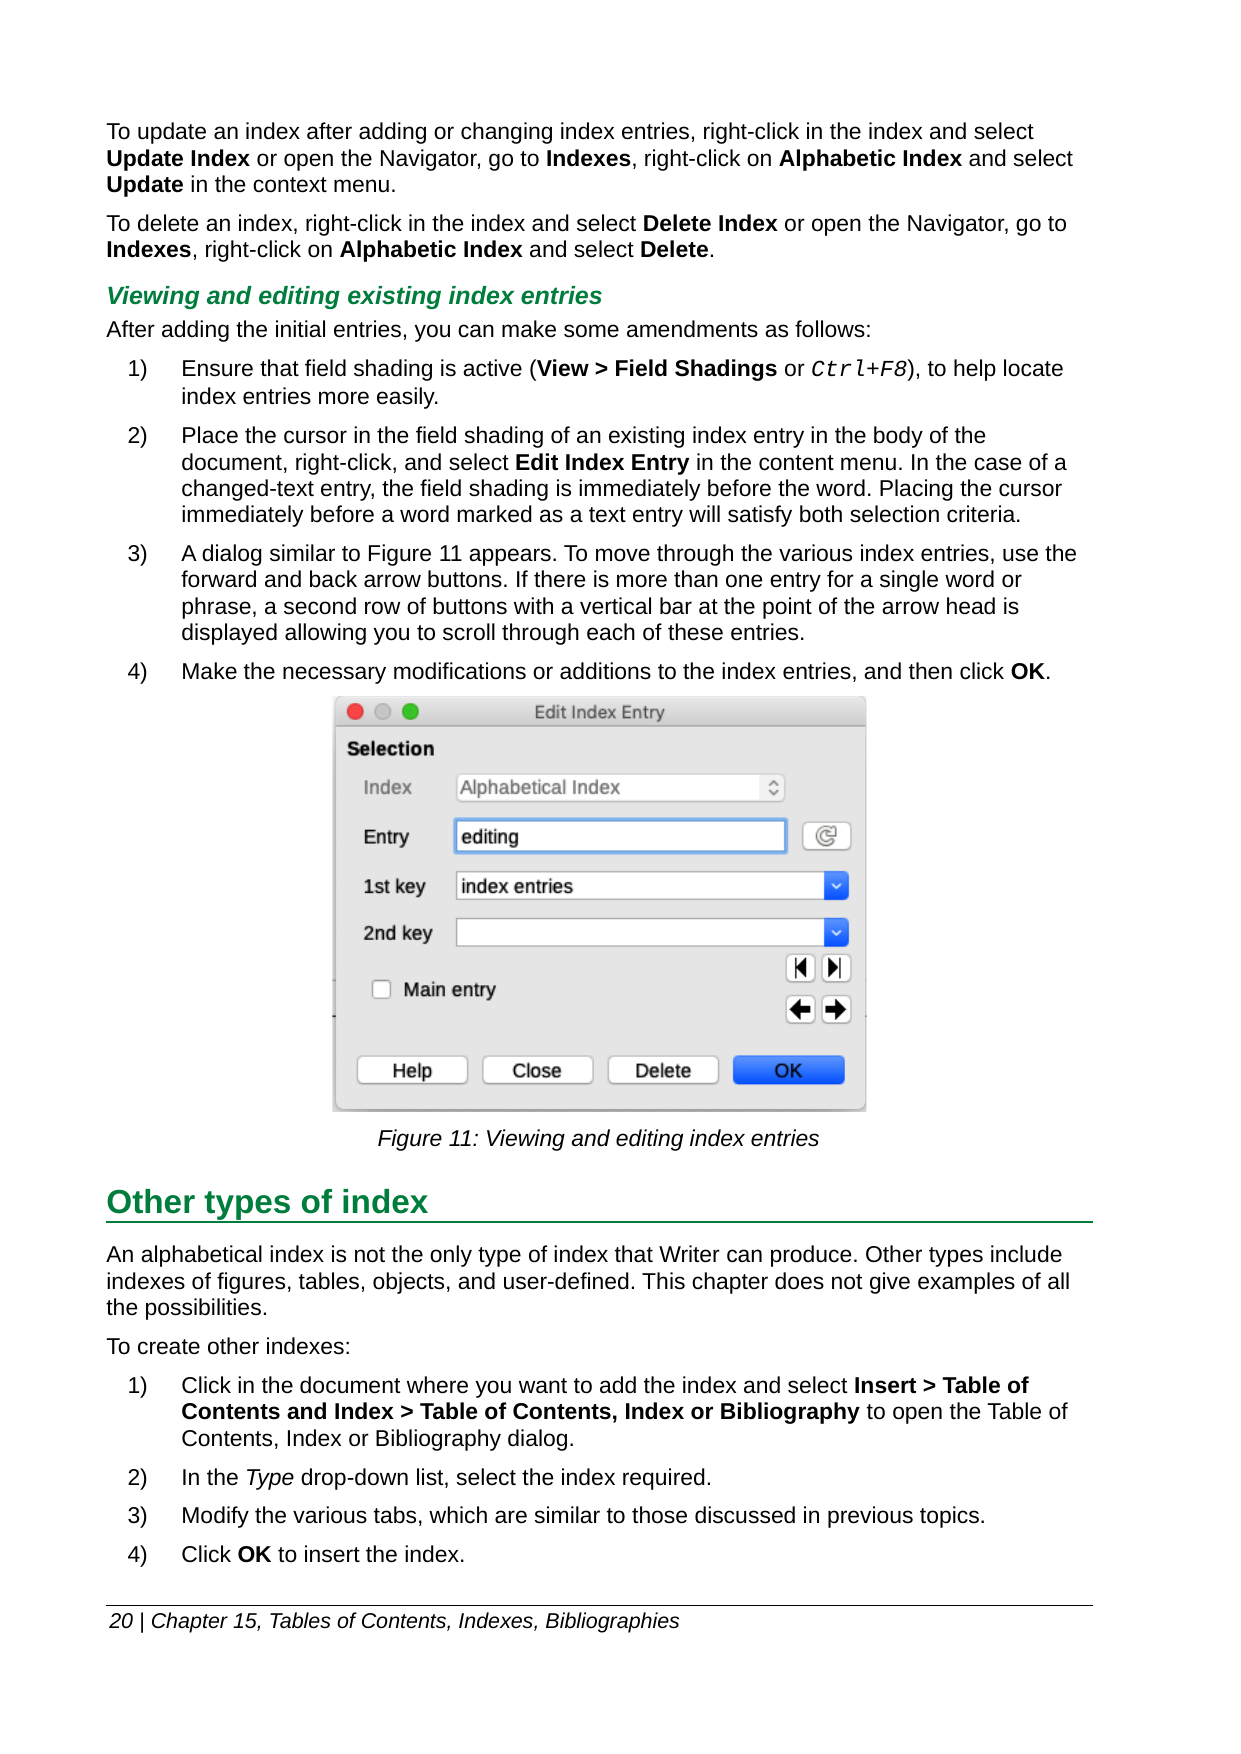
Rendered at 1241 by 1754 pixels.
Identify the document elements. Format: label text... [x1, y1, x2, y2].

text To delete an index, right-click in the index and select Delete Index or open the Navigator, go to Indexes, right-click on Alphabetic Index and select Delete. [106, 210, 1093, 262]
picture [332, 696, 867, 1112]
text Figure 11: Viewing and editing index entries [331, 1124, 868, 1151]
subtitle Viewing and editing existing index entries [106, 281, 1093, 310]
list In the Type drop-down list, select the index required. [148, 1463, 1093, 1490]
list A dialog similar to Figure 11 appears. To move through the various index entries, use the forward and back arrow buttons. If there is more than one entry for a single word or phrase, a second row of buttons with a vertical bar at the point of the arrow head is displayed allowing you to scroll through each of these entries. [148, 540, 1093, 646]
list Modify the various tabs, which are similar to those discussed in previous topics. [148, 1502, 1093, 1529]
list Click OK to insert the index. [148, 1541, 1093, 1567]
list Ensure that field shading is active (View > Field Shadings or Ctrl+F8), to help locate index entries more easily. [148, 355, 1093, 410]
list To create other indexes: [106, 1333, 1093, 1359]
list Place the cursor in the field shading of an existing index entry in the body of the document, right-click, and select Edit Index Entry in the content menu. In the case of a changed-text entry, the field shading is immediately before the word. Placing the cursor immediately before a word marked as a text entry will satisfy both selection criteria. [148, 422, 1093, 528]
subtitle Other types of index [106, 1182, 1093, 1221]
list Make the necessary modifications or additions to the index entries, and then click OK. [148, 658, 1093, 684]
text An alphabetical index is not the only type of index that Writer can produce. Other types include indexes of figures, tables, objects, and user-defined. This chapter does not give examples of all the possibilities. [106, 1241, 1093, 1321]
list After adding the initial entries, you can make some amendments as follows: [106, 316, 1093, 342]
text To update an index after adding or changing index entries, right-click in the index and select Update Index or open the Navigator, go to Indexes, right-click on Alphabetic Index and select Update in the context menu. [106, 118, 1093, 197]
list Click in the document where you want to add the index and select Insert > Table of Contents and Index > Table of Contents, Index or Bibliography to open the Table of Contents, Index or Bibliography dialog. [148, 1372, 1093, 1451]
